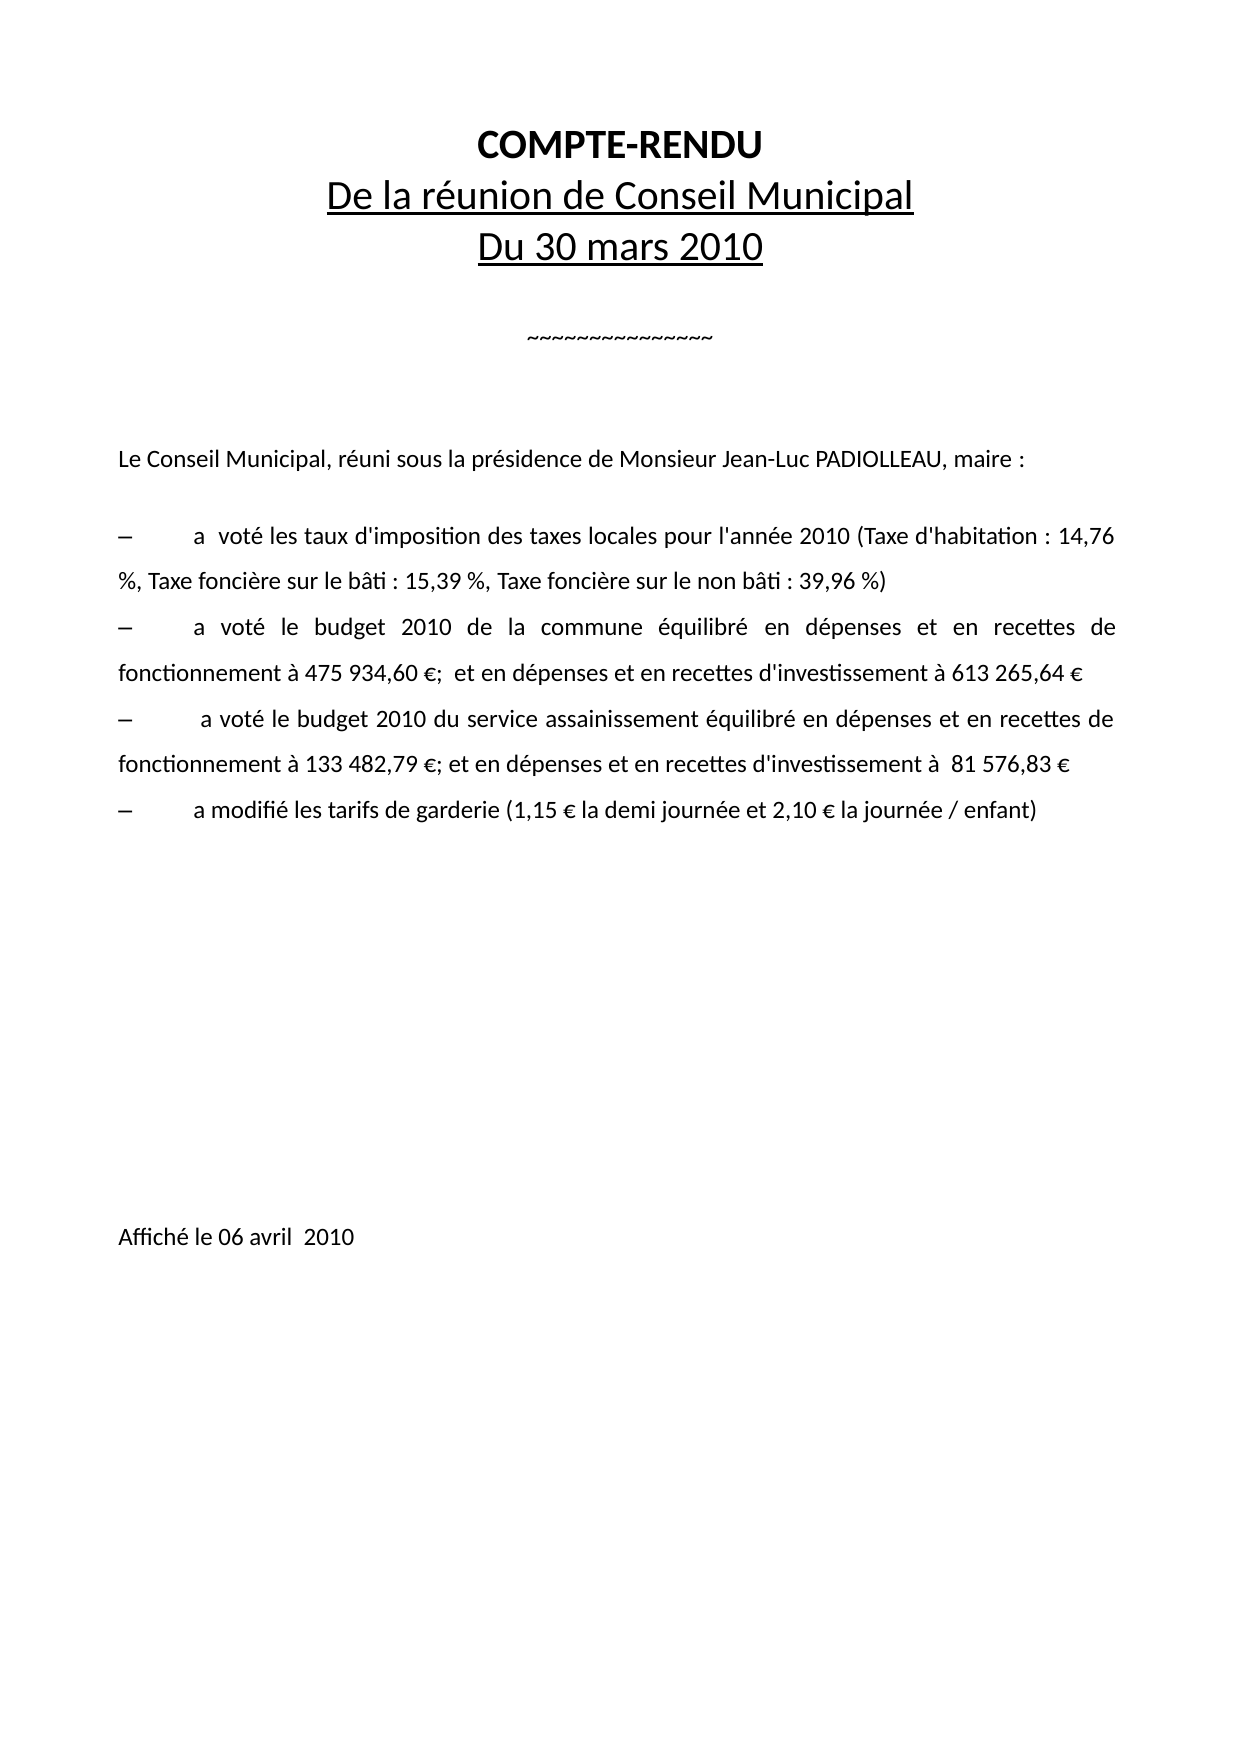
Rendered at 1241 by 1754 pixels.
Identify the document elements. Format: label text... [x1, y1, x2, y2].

list a modifié les tarifs de garderie (1,15 € la demi journée et 2,10 € la journée / enfant) [118, 794, 1116, 825]
text Affiché le 06 avril 2010 [118, 1221, 1122, 1252]
text De la réunion de Conseil Municipal [118, 169, 1122, 220]
text Du 30 mars 2010 [118, 220, 1122, 271]
list a voté les taux d'imposition des taxes locales pour l'année 2010 (Taxe d'habitation : 14,76 %, Taxe foncière sur le bâti : 15,39 %, Taxe foncière sur le non bâti : 39,96 %) [118, 520, 1116, 596]
text COMPTE-RENDU [118, 118, 1122, 169]
text ~~~~~~~~~~~~~~~ [118, 321, 1122, 352]
text Le Conseil Municipal, réuni sous la présidence de Monsieur Jean-Luc PADIOLLEAU, maire : [118, 443, 1122, 474]
list a voté le budget 2010 de la commune équilibré en dépenses et en recettes de fonctionnement à 475 934,60 €; et en dépenses et en recettes d'investissement à 613 265,64 € [118, 611, 1116, 687]
list a voté le budget 2010 du service assainissement équilibré en dépenses et en recettes de fonctionnement à 133 482,79 €; et en dépenses et en recettes d'investissement à 81 576,83 € [118, 703, 1116, 779]
